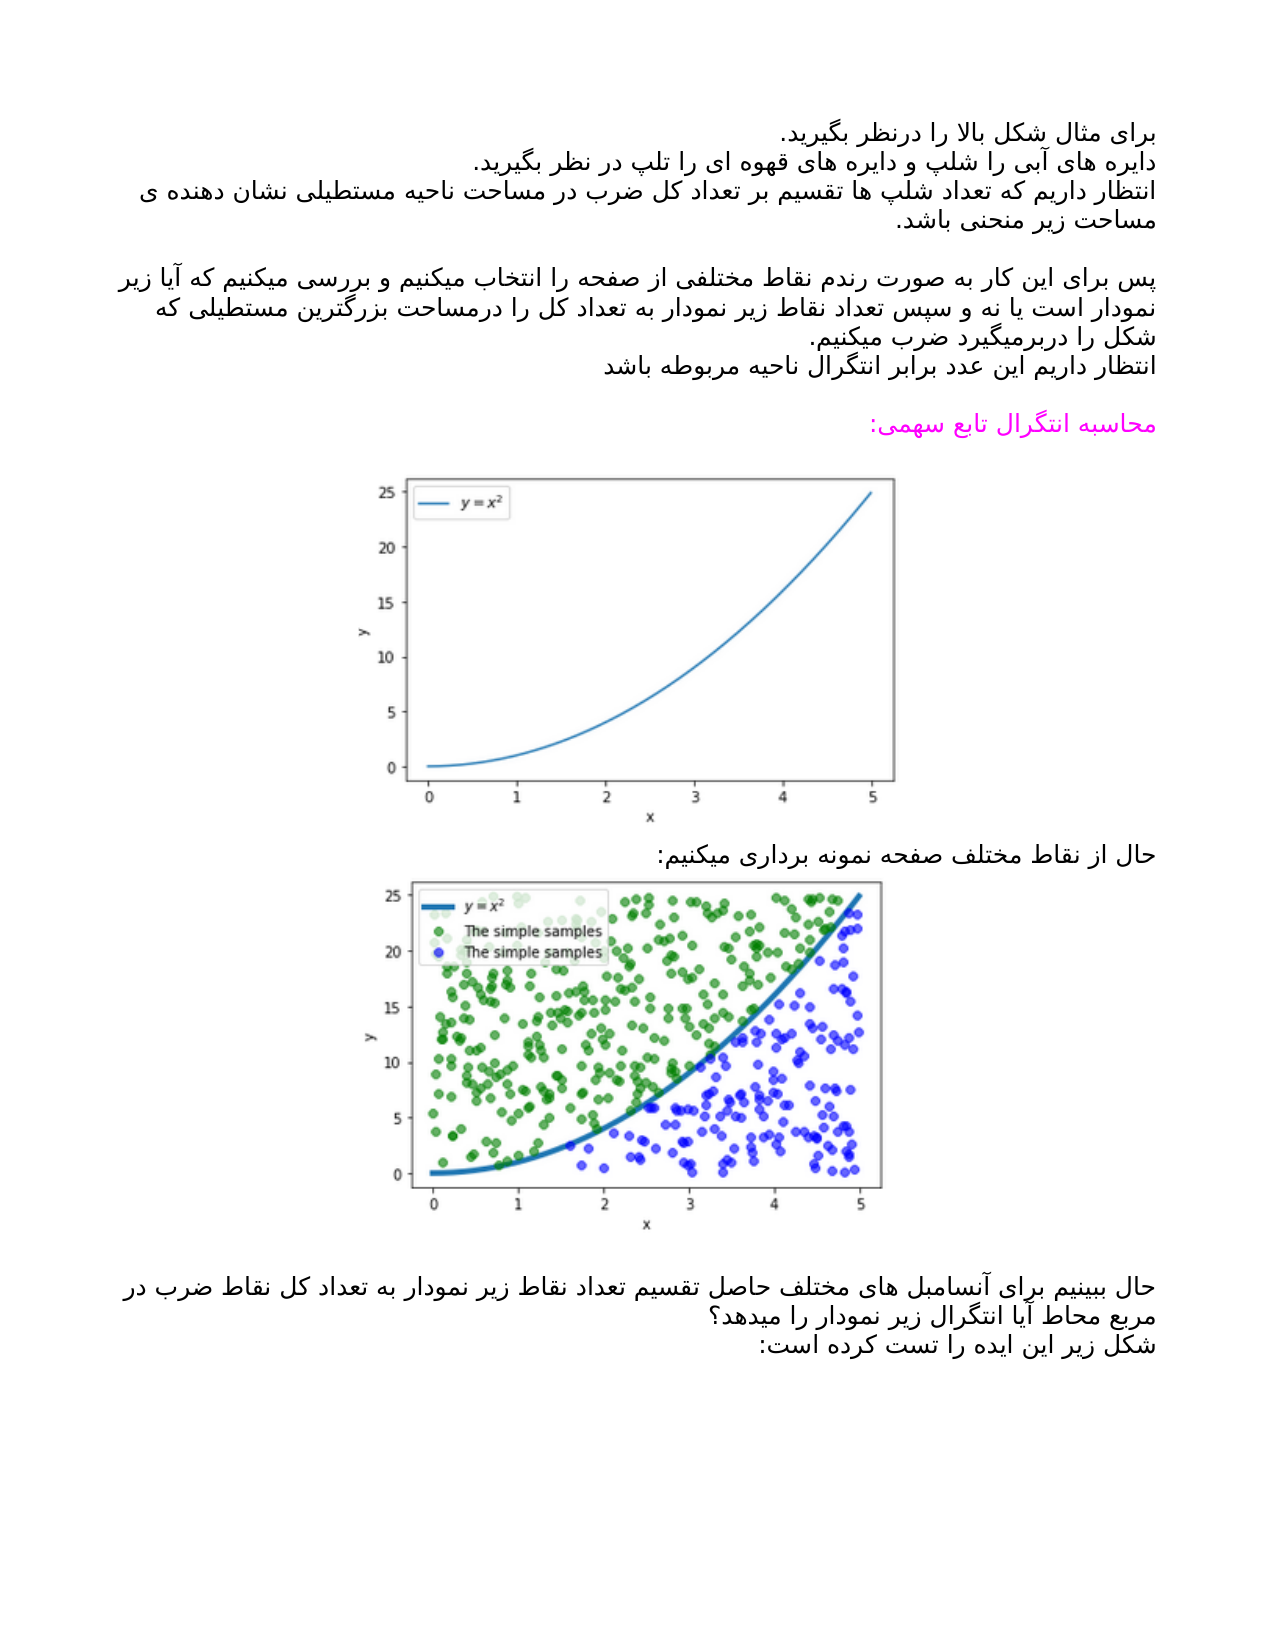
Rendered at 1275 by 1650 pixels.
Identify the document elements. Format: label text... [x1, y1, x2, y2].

text شکل زیر این ایده را تست کرده است: [118, 1331, 1157, 1360]
text محاسبه انتگرال تابع سهمی: [118, 409, 1157, 438]
text برای مثال شکل بالا را درنظر بگیرید. [118, 118, 1157, 147]
text دایره های آبی را شلپ و دایره های قهوه ای را تلپ در نظر بگیرید. [118, 147, 1157, 176]
picture [358, 466, 917, 830]
text حال از نقاط مختلف صفحه نمونه برداری میکنیم: [118, 841, 1157, 870]
picture [345, 869, 930, 1236]
text حال ببینیم برای آنسامبل های مختلف حاصل تقسیم تعداد نقاط زیر نمودار به تعداد کل نقاط ضرب در مربع محاط آیا انتگرال زیر نمودار را میدهد؟ [118, 1272, 1157, 1331]
text انتظار داریم که تعداد شلپ ها تقسیم بر تعداد کل ضرب در مساحت ناحیه مستطیلی نشان دهنده ی مساحت زیر منحنی باشد. [118, 176, 1157, 235]
text انتظار داریم این عدد برابر انتگرال ناحیه مربوطه باشد [118, 351, 1157, 380]
text پس برای این کار به صورت رندم نقاط مختلفی از صفحه را انتخاب میکنیم و بررسی میکنیم که آیا زیر نمودار است یا نه و سپس تعداد نقاط زیر نمودار به تعداد کل را درمساحت بزرگترین مستطیلی که شکل را دربرمیگیرد ضرب میکنیم. [118, 263, 1157, 351]
